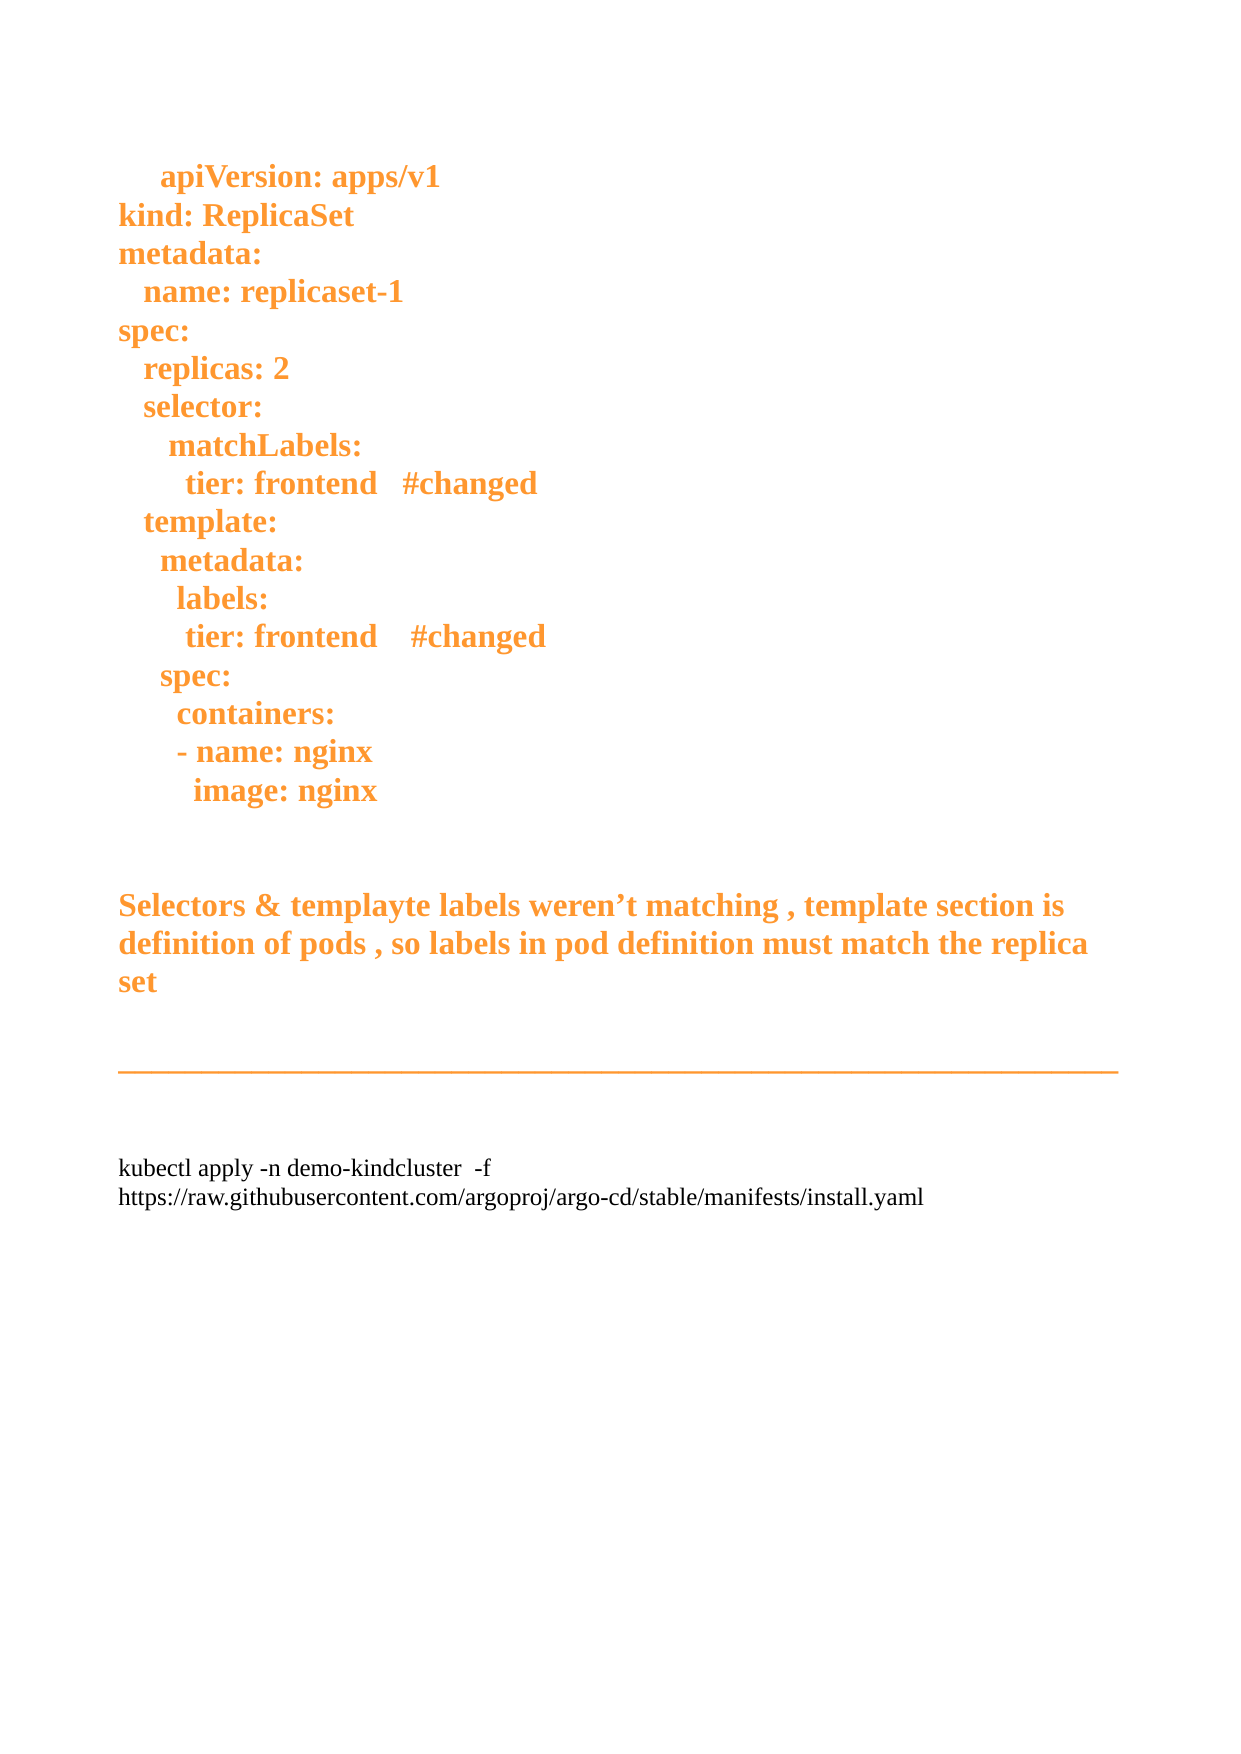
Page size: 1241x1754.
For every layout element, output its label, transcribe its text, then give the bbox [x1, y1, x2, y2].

text labels: [118, 578, 1122, 616]
text spec: [118, 310, 1122, 348]
text kind: ReplicaSet [118, 195, 1122, 233]
text metadata: [118, 540, 1122, 578]
text template: [118, 501, 1122, 540]
text tier: frontend #changed [118, 463, 1122, 501]
text apiVersion: apps/v1 [118, 156, 1122, 195]
text kubectl apply -n demo-kindcluster -f https://raw.githubusercontent.com/argoproj/argo-cd/stable/manifests/install.yaml [118, 1153, 1122, 1211]
text tier: frontend #changed [118, 616, 1122, 655]
text image: nginx [118, 770, 1122, 808]
text spec: [118, 655, 1122, 693]
text - name: nginx [118, 731, 1122, 770]
text matchLabels: [118, 425, 1122, 463]
text ____________________________________________________________ [118, 1038, 1122, 1076]
text name: replicaset-1 [118, 271, 1122, 310]
text metadata: [118, 233, 1122, 271]
text selector: [118, 386, 1122, 425]
text containers: [118, 693, 1122, 731]
text replicas: 2 [118, 348, 1122, 386]
text Selectors & templayte labels weren’t matching , template section is definition of pods , so labels in pod definition must match the replica set [118, 885, 1122, 1000]
